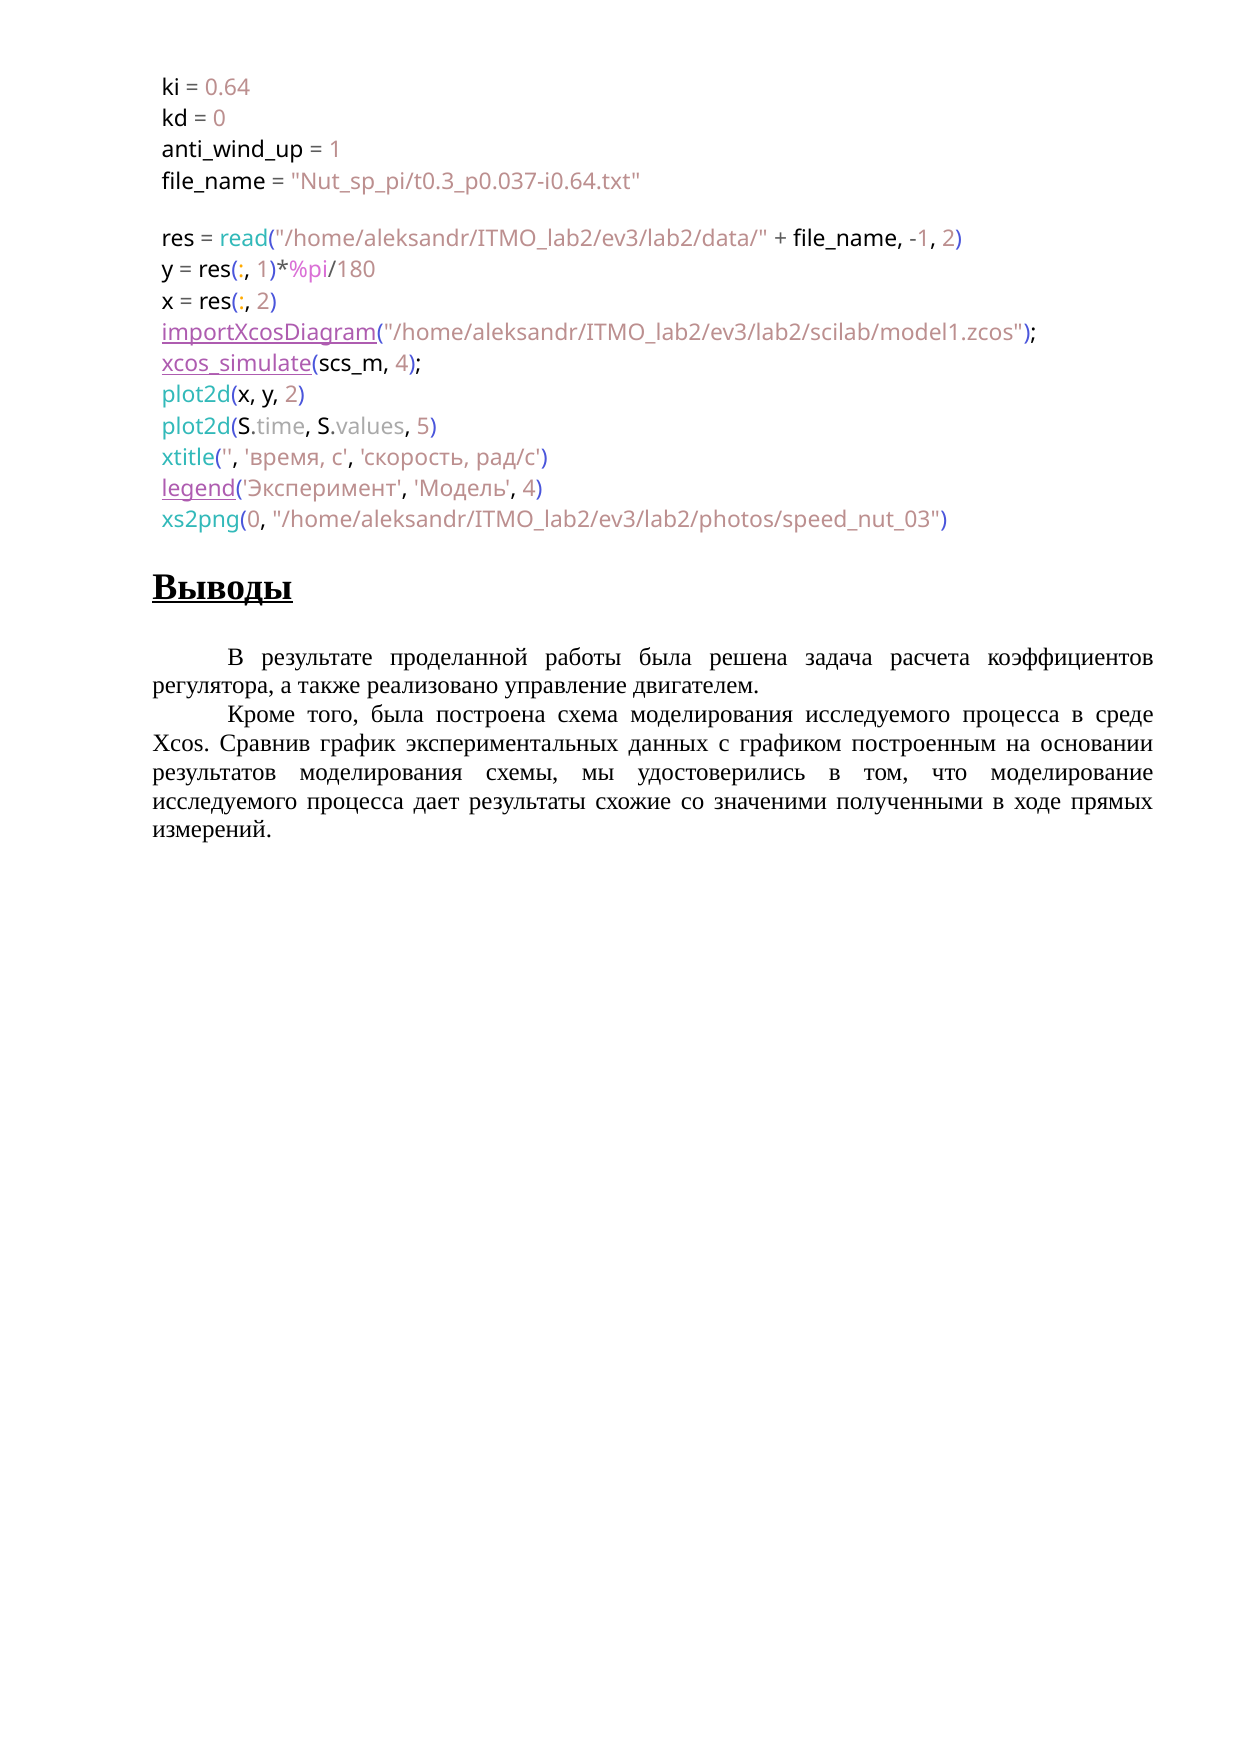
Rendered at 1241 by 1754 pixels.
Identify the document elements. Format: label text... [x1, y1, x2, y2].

text ki = 0.64 [161, 71, 1194, 102]
text Выводы [77, 564, 1194, 607]
text file_name = "Nut_sp_pi/t0.3_p0.037-i0.64.txt" [161, 164, 1194, 196]
text x = res(:, 2) [161, 285, 1194, 316]
text y = res(:, 1)*%pi/180 [161, 253, 1194, 285]
text В результате проделанной работы была решена задача расчета коэффициентов регулятора, а также реализовано управление двигателем. [152, 642, 1154, 699]
text anti_wind_up = 1 [161, 133, 1194, 164]
text importXcosDiagram("/home/aleksandr/ITMO_lab2/ev3/lab2/scilab/model1.zcos"); [161, 316, 1194, 347]
text xtitle('', 'время, с', 'скорость, рад/с') [161, 441, 1194, 472]
text plot2d(S.time, S.values, 5) [161, 410, 1194, 441]
text Кроме того, была построена схема моделирования исследуемого процесса в среде Xcos. Сравнив график экспериментальных данных с графиком построенным на основании результатов моделирования схемы, мы удостоверились в том, что моделирование исследуемого процесса дает результаты схожие со значеними полученными в ходе прямых измерений. [152, 699, 1154, 843]
text plot2d(x, y, 2) [161, 378, 1194, 410]
text kd = 0 [161, 102, 1194, 133]
text res = read("/home/aleksandr/ITMO_lab2/ev3/lab2/data/" + file_name, -1, 2) [161, 222, 1194, 253]
text legend('Эксперимент', 'Модель', 4) [161, 472, 1194, 503]
text xs2png(0, "/home/aleksandr/ITMO_lab2/ev3/lab2/photos/speed_nut_03") [161, 503, 1194, 535]
text xcos_simulate(scs_m, 4); [161, 347, 1194, 378]
